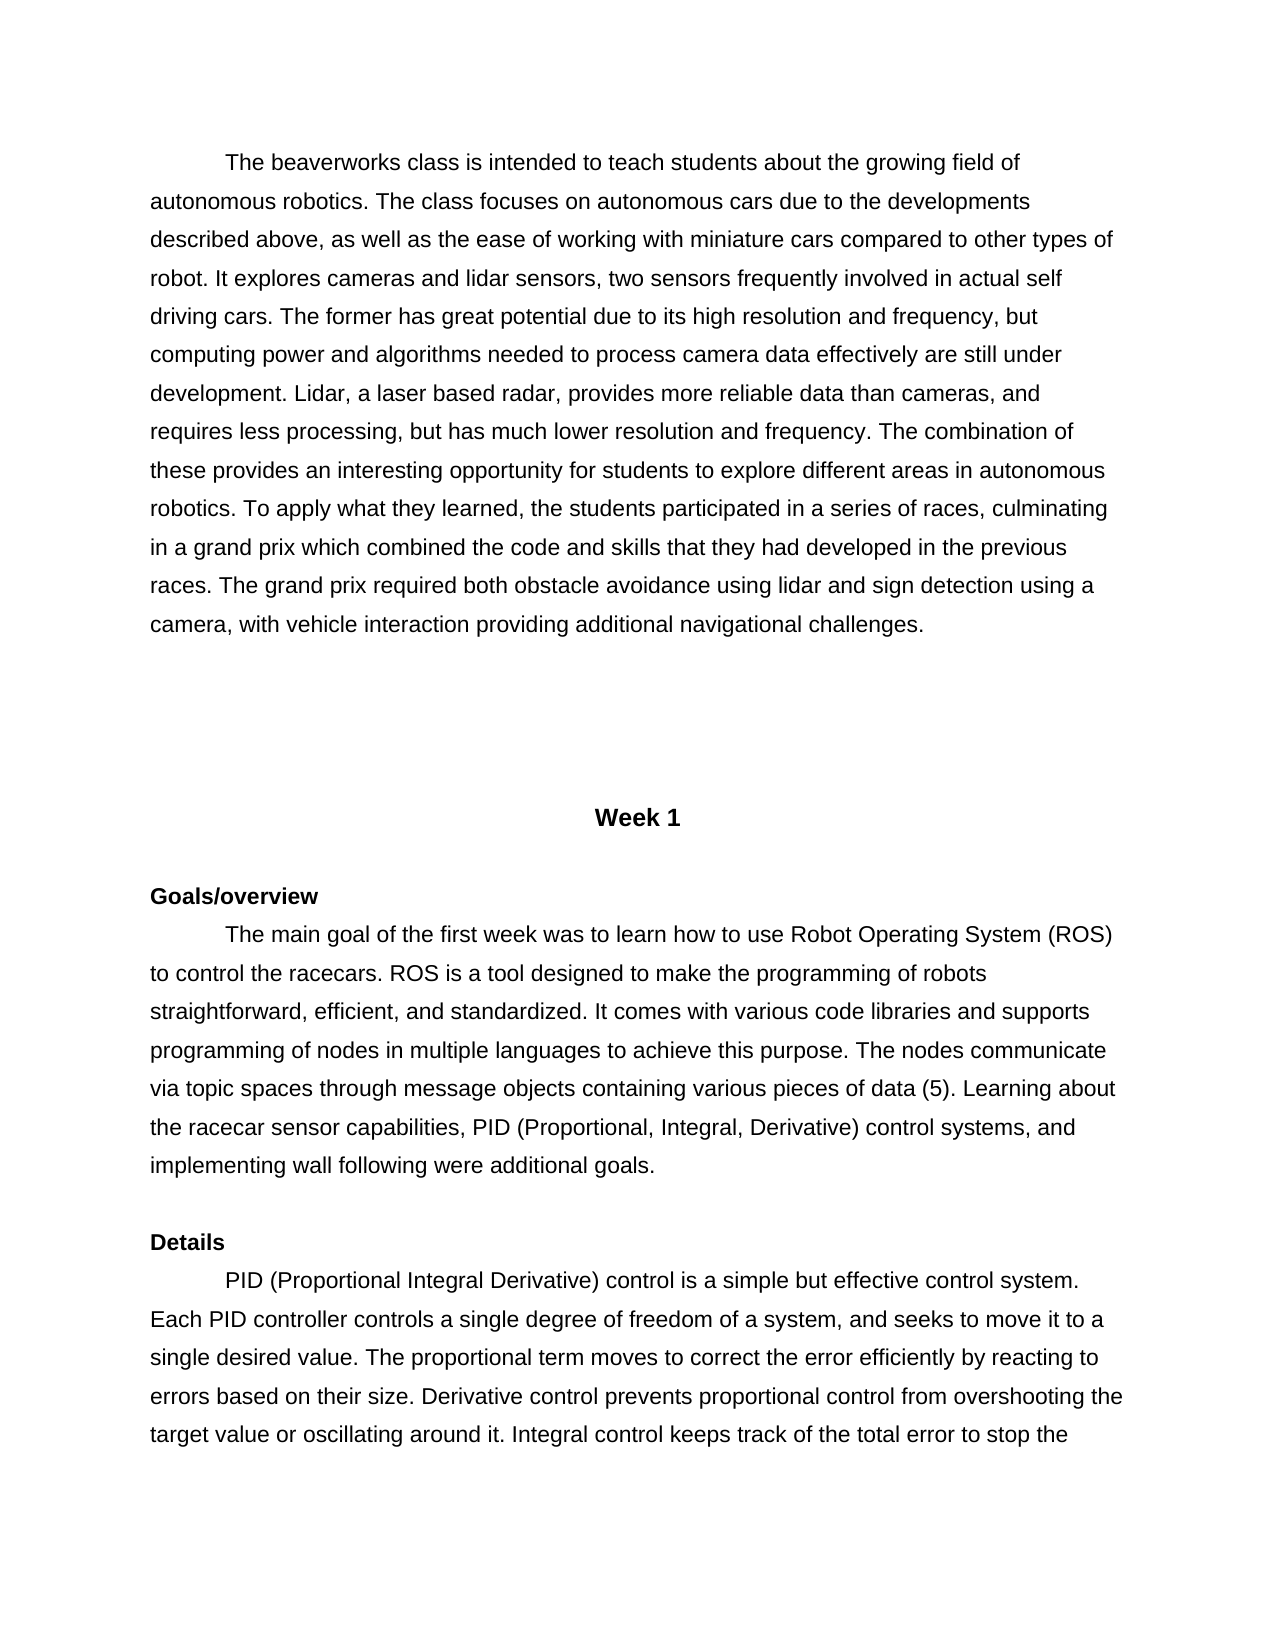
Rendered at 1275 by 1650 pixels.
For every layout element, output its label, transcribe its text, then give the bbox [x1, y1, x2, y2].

text PID (Proportional Integral Derivative) control is a simple but effective control system. Each PID controller controls a single degree of freedom of a system, and seeks to move it to a single desired value. The proportional term moves to correct the error efficiently by reacting to errors based on their size. Derivative control prevents proportional control from overshooting the target value or oscillating around it. Integral control keeps track of the total error to stop the [150, 1268, 1125, 1447]
text The beaverworks class is intended to teach students about the growing field of autonomous robotics. The class focuses on autonomous cars due to the developments described above, as well as the ease of working with miniature cars compared to other types of robot. It explores cameras and lidar sensors, two sensors frequently involved in actual self driving cars. The former has great potential due to its high resolution and frequency, but computing power and algorithms needed to process camera data effectively are still under development. Lidar, a laser based radar, provides more reliable data than cameras, and requires less processing, but has much lower resolution and frequency. The combination of these provides an interesting opportunity for students to explore different areas in autonomous robotics. To apply what they learned, the students participated in a series of races, culminating in a grand prix which combined the code and skills that they had developed in the previous races. The grand prix required both obstacle avoidance using lidar and sign detection using a camera, with vehicle interaction providing additional navigational challenges. [150, 150, 1125, 637]
text Details [150, 1230, 1125, 1255]
text The main goal of the first week was to learn how to use Robot Operating System (ROS) to control the racecars. ROS is a tool designed to make the programming of robots straightforward, efficient, and standardized. It comes with various code libraries and supports programming of nodes in multiple languages to achieve this purpose. The nodes communicate via topic spaces through message objects containing various pieces of data (5). Learning about the racecar sensor capabilities, PID (Proportional, Integral, Derivative) control systems, and implementing wall following were additional goals. [150, 922, 1125, 1178]
text Week 1 [150, 803, 1125, 831]
text Goals/overview [150, 884, 1125, 909]
